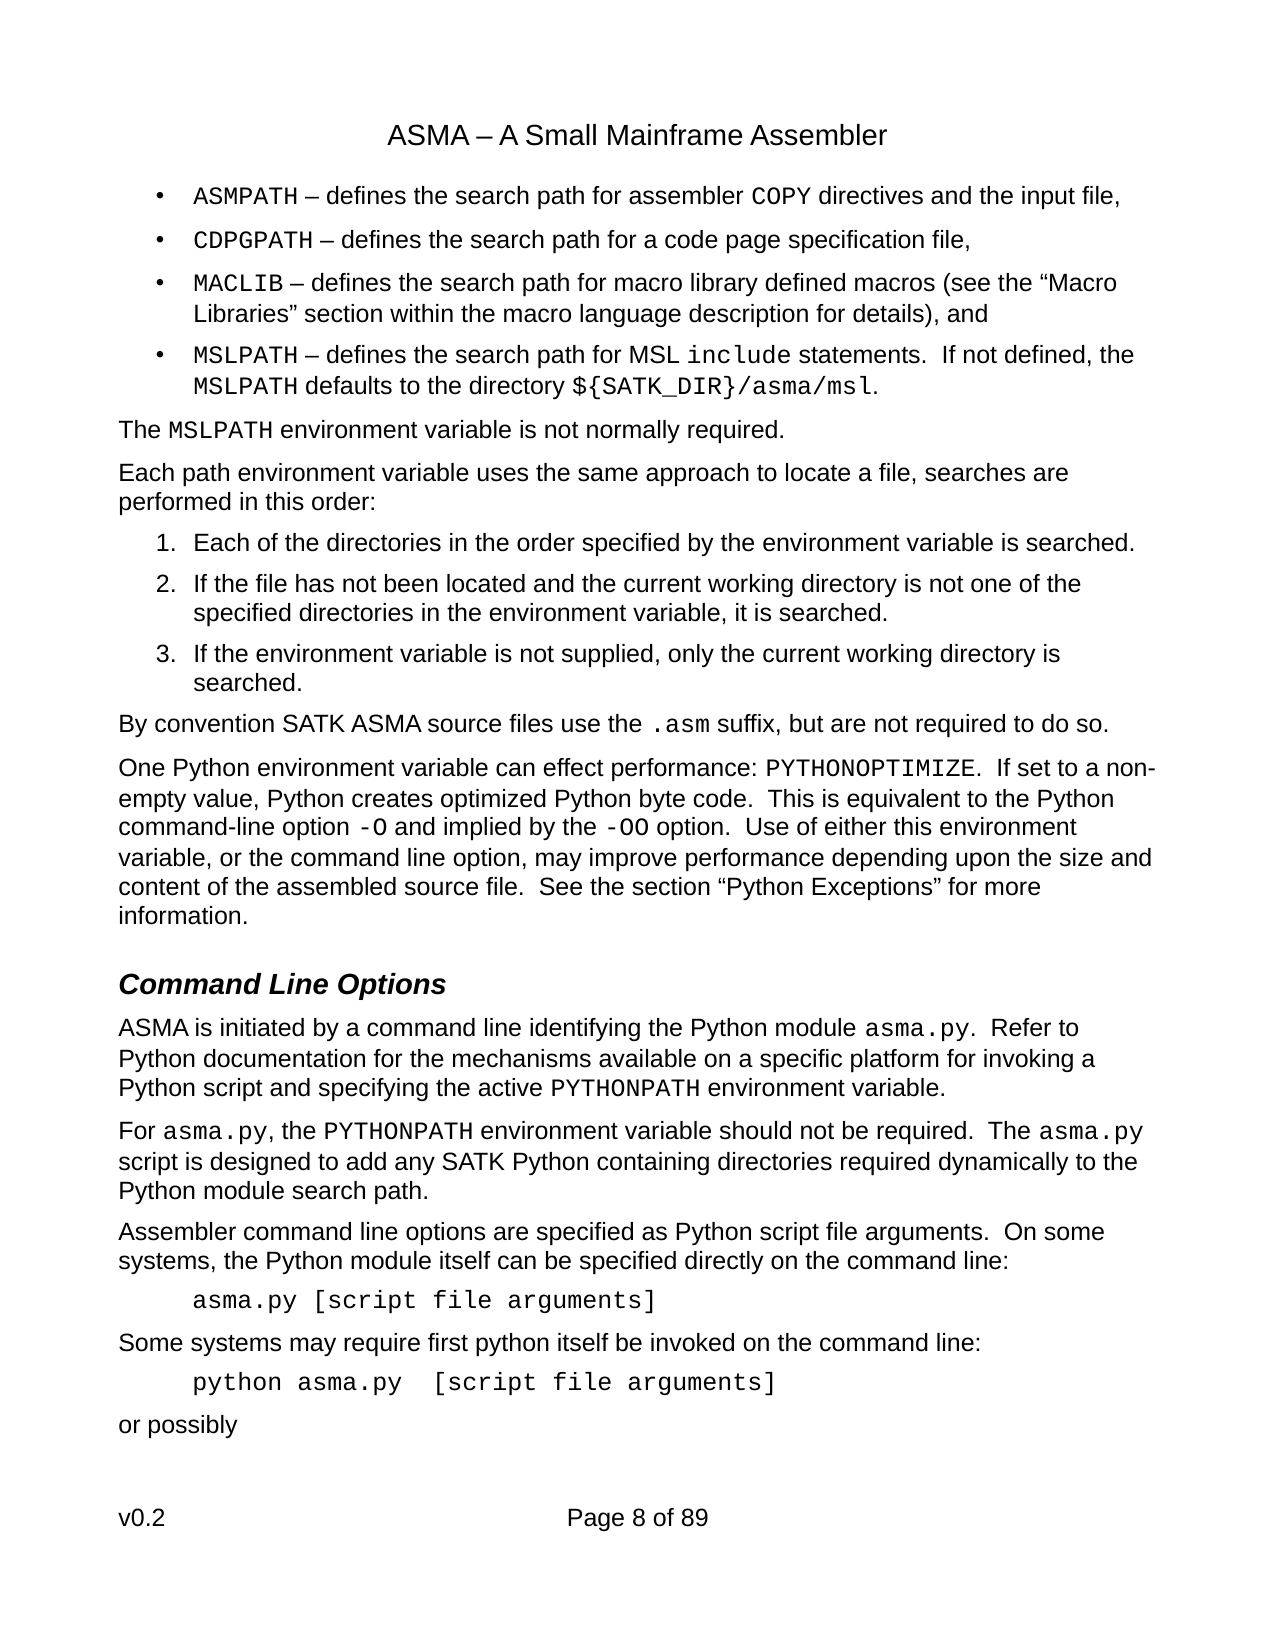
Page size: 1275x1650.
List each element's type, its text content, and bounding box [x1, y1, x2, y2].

text or possibly [118, 1410, 1157, 1439]
list Each of the directories in the order specified by the environment variable is searched. [156, 528, 1157, 557]
subtitle Command Line Options [118, 967, 1157, 1001]
text python asma.py [script file arguments] [192, 1369, 1157, 1398]
list MSLPATH – defines the search path for MSL include statements. If not defined, the MSLPATH defaults to the directory ${SATK_DIR}/asma/msl. [156, 340, 1157, 402]
list If the file has not been located and the current working directory is not one of the specified directories in the environment variable, it is searched. [156, 569, 1157, 627]
text The MSLPATH environment variable is not normally required. [118, 414, 1157, 446]
list MACLIB – defines the search path for macro library defined macros (see the “Macro Libraries” section within the macro language description for details), and [156, 268, 1157, 328]
text Assembler command line options are specified as Python script file arguments. On some systems, the Python module itself can be specified directly on the command line: [118, 1217, 1157, 1275]
list ASMPATH – defines the search path for assembler COPY directives and the input file, [156, 181, 1157, 212]
list CDPGPATH – defines the search path for a code page specification file, [156, 224, 1157, 256]
text Some systems may require first python itself be invoked on the command line: [118, 1328, 1157, 1357]
text For asma.py, the PYTHONPATH environment variable should not be required. The asma.py script is designed to add any SATK Python containing directories required dynamically to the Python module search path. [118, 1116, 1157, 1205]
list If the environment variable is not supplied, only the current working directory is searched. [156, 639, 1157, 697]
text One Python environment variable can effect performance: PYTHONOPTIMIZE. If set to a non-empty value, Python creates optimized Python byte code. This is equivalent to the Python command-line option -O and implied by the -OO option. Use of either this environment variable, or the command line option, may improve performance depending upon the size and content of the assembled source file. See the section “Python Exceptions” for more information. [118, 753, 1157, 929]
text ASMA is initiated by a command line identifying the Python module asma.py. Refer to Python documentation for the mechanisms available on a specific platform for invoking a Python script and specifying the active PYTHONPATH environment variable. [118, 1013, 1157, 1104]
text asma.py [script file arguments] [192, 1287, 1157, 1316]
text Each path environment variable uses the same approach to locate a file, searches are performed in this order: [118, 458, 1157, 516]
text By convention SATK ASMA source files use the .asm suffix, but are not required to do so. [118, 709, 1157, 740]
